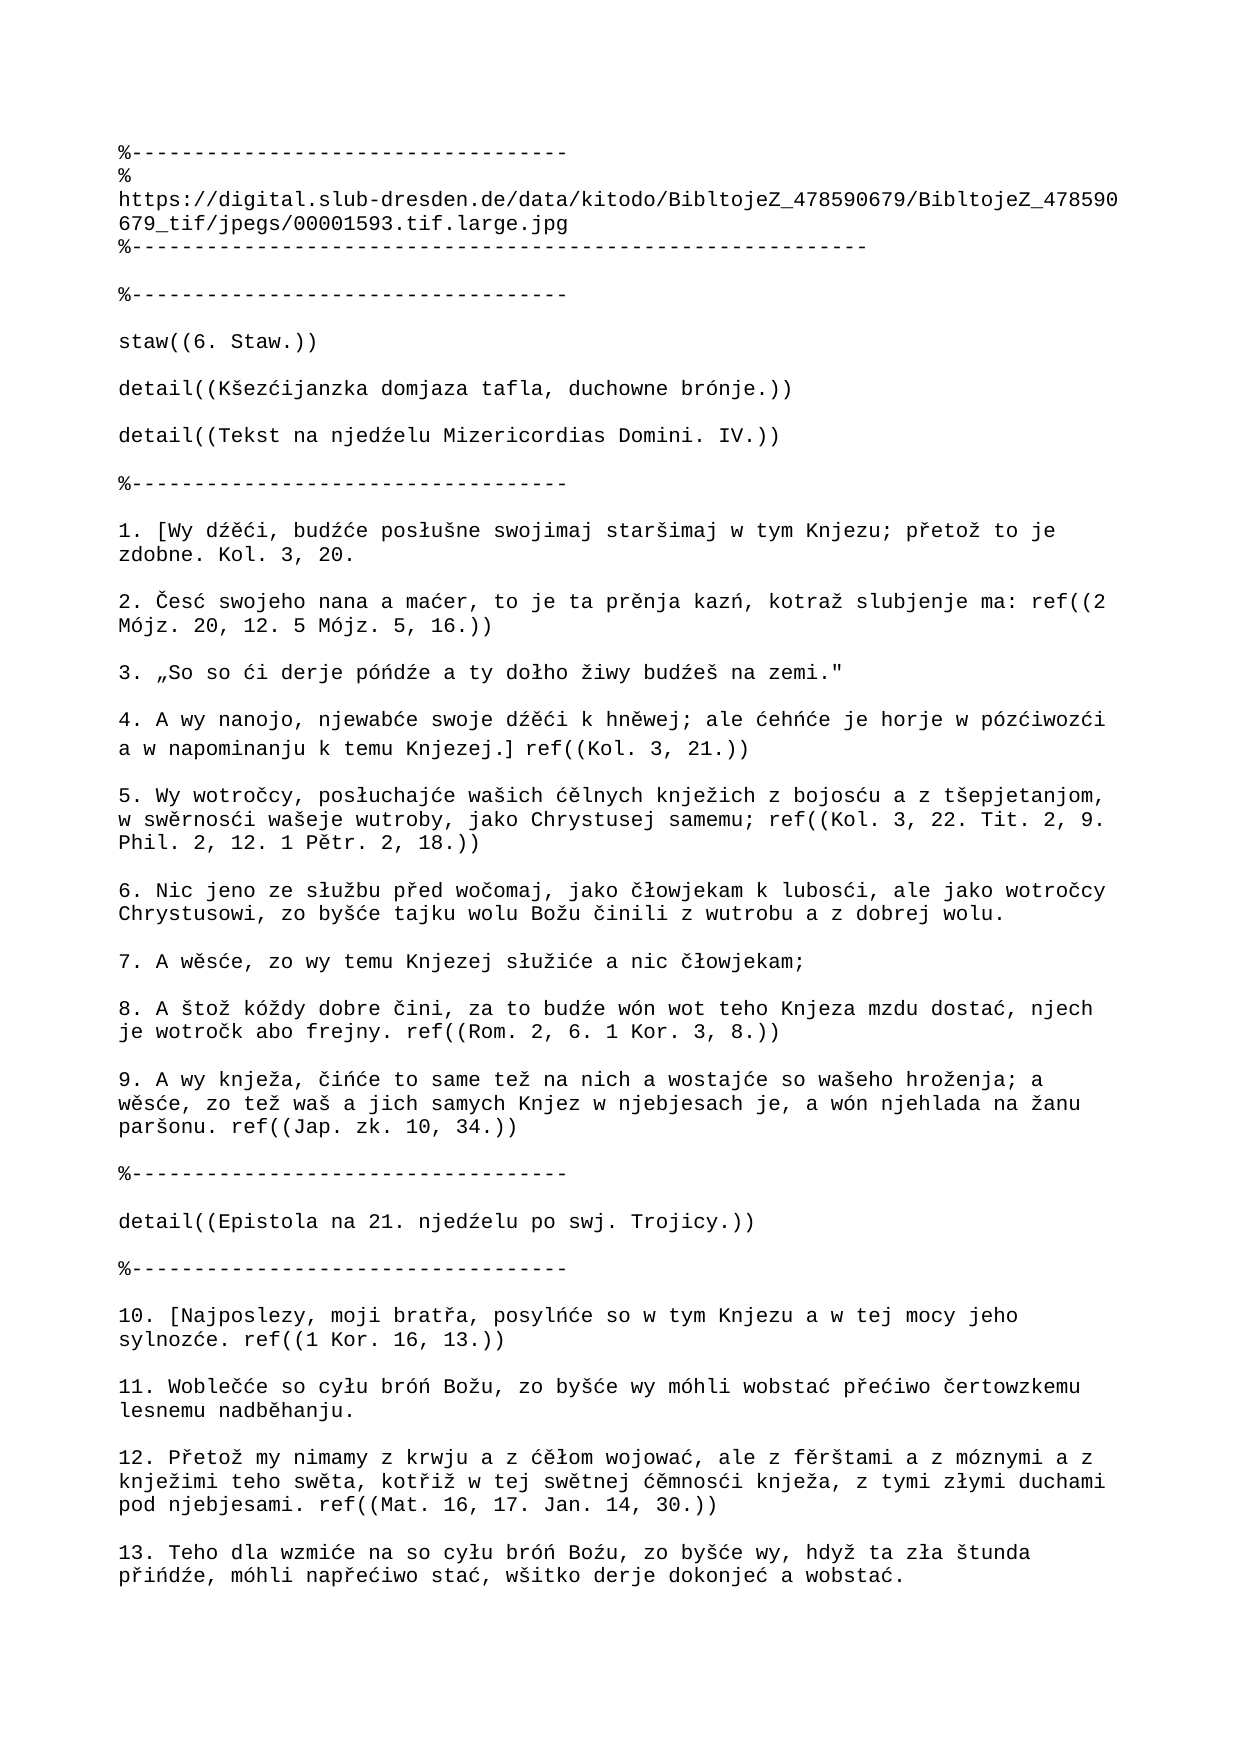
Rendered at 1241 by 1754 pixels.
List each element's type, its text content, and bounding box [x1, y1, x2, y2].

text 6. Nic jeno ze słužbu před wočomaj, jako čłowjekam k lubosći, ale jako wotročcy Chrystusowi, zo byšće tajku wolu Božu činili z wutrobu a z dobrej wolu. [118, 880, 1122, 927]
text 4. A wy nanojo, njewabće swoje dźěći k hněwej; ale ćehńće je horje w pózćiwozći a w napominanju k temu Knjezej.] ref((Kol. 3, 21.)) [118, 709, 1122, 761]
text 3. „So so ći derje póńdźe a ty dołho žiwy budźeš na zemi." [118, 662, 1122, 686]
text %----------------------------------------------------------- [118, 236, 1122, 260]
text 10. [Najposlezy, moji bratřa, posylńće so w tym Knjezu a w tej mocy jeho sylnozće. ref((1 Kor. 16, 13.)) [118, 1305, 1122, 1353]
text 2. Česć swojeho nana a maćer, to je ta prěnja kazń, kotraž slubjenje ma: ref((2 Mójz. 20, 12. 5 Mójz. 5, 16.)) [118, 591, 1122, 638]
text 12. Přetož my nimamy z krwju a z ćěłom wojować, ale z fěrštami a z móznymi a z knježimi teho swěta, kotřiž w tej swětnej ćěmnosći knježa, z tymi złymi duchami pod njebjesami. ref((Mat. 16, 17. Jan. 14, 30.)) [118, 1447, 1122, 1518]
text detail((Tekst na njedźelu Mizericordias Domini. IV.)) [118, 426, 1122, 449]
text 13. Teho dla wzmiće na so cyłu bróń Boźu, zo byšće wy, hdyž ta zła štunda přińdźe, móhli napřećiwo stać, wšitko derje dokonjeć a wobstać. [118, 1542, 1122, 1589]
text 7. A wěsće, zo wy temu Knjezej słužiće a nic čłowjekam; [118, 951, 1122, 974]
text 1. [Wy dźěći, budźće posłušne swojimaj staršimaj w tym Knjezu; přetož to je zdobne. Kol. 3, 20. [118, 520, 1122, 567]
text detail((Epistola na 21. njedźelu po swj. Trojicy.)) [118, 1211, 1122, 1234]
text 5. Wy wotročcy, posłuchajće wašich ćělnych knježich z bojosću a z tšepjetanjom, w swěrnosći wašeje wutroby, jako Chrystusej samemu; ref((Kol. 3, 22. Tit. 2, 9. Phil. 2, 12. 1 Pětr. 2, 18.)) [118, 785, 1122, 856]
text %----------------------------------- [118, 142, 1122, 165]
text % https://digital.slub-dresden.de/data/kitodo/BibltojeZ_478590679/BibltojeZ_478590679_tif/jpegs/00001593.tif.large.jpg [118, 165, 1122, 236]
text %----------------------------------- [118, 284, 1122, 307]
text detail((Kšezćijanzka domjaza tafla, duchowne brónje.)) [118, 378, 1122, 402]
text 9. A wy knježa, čińće to same tež na nich a wostajće so wašeho hroženja; a wěsće, zo tež waš a jich samych Knjez w njebjesach je, a wón njehlada na žanu paršonu. ref((Jap. zk. 10, 34.)) [118, 1069, 1122, 1140]
text staw((6. Staw.)) [118, 331, 1122, 354]
text 11. Woblečće so cyłu bróń Božu, zo byšće wy móhli wobstać přećiwo čertowzkemu lesnemu nadběhanju. [118, 1376, 1122, 1423]
text %----------------------------------- [118, 1258, 1122, 1282]
text %----------------------------------- [118, 473, 1122, 496]
text 8. A štož kóždy dobre čini, za to budźe wón wot teho Knjeza mzdu dostać, njech je wotročk abo frejny. ref((Rom. 2, 6. 1 Kor. 3, 8.)) [118, 998, 1122, 1045]
text %----------------------------------- [118, 1163, 1122, 1187]
